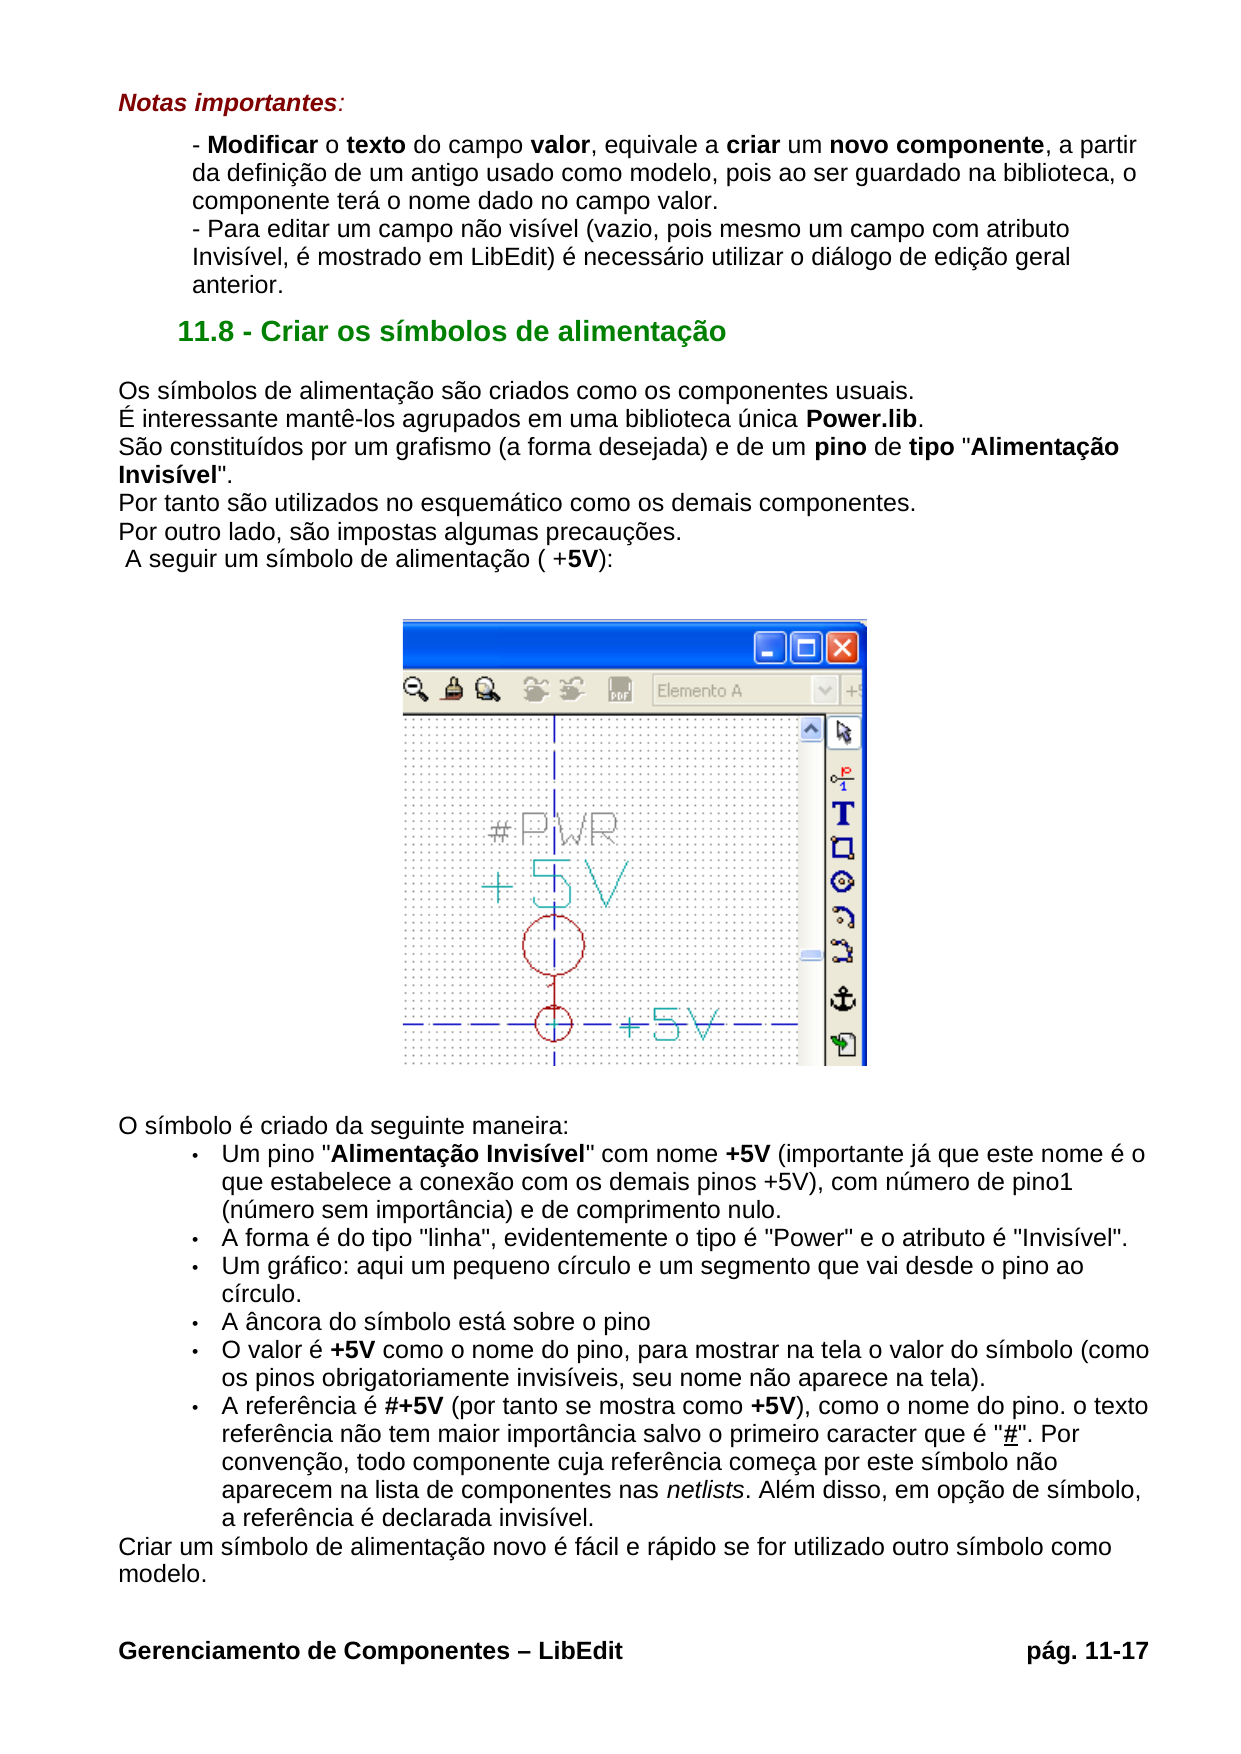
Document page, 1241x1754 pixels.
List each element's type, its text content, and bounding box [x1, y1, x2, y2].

text Notas importantes: [118, 88, 1152, 117]
text Por outro lado, são impostas algumas precauções. [118, 517, 1152, 545]
list A forma é do tipo "linha", evidentemente o tipo é "Power" e o atributo é "Invisível". [192, 1224, 1152, 1252]
text Por tanto são utilizados no esquemático como os demais componentes. [118, 489, 1152, 517]
text - Para editar um campo não visível (vazio, pois mesmo um campo com atributo Invisível, é mostrado em LibEdit) é necessário utilizar o diálogo de edição geral anterior. [192, 214, 1152, 298]
list Um gráfico: aqui um pequeno círculo e um segmento que vai desde o pino ao círculo. [192, 1252, 1152, 1308]
subtitle Criar os símbolos de alimentação [177, 315, 1152, 348]
text - Modificar o texto do campo valor, equivale a criar um novo componente, a partir da definição de um antigo usado como modelo, pois ao ser guardado na biblioteca, o componente terá o nome dado no campo valor. [192, 130, 1152, 214]
text Criar um símbolo de alimentação novo é fácil e rápido se for utilizado outro símbolo como modelo. [118, 1532, 1152, 1588]
list O valor é +5V como o nome do pino, para mostrar na tela o valor do símbolo (como os pinos obrigatoriamente invisíveis, seu nome não aparece na tela). [192, 1336, 1152, 1392]
text É interessante mantê-los agrupados em uma biblioteca única Power.lib. [118, 405, 1152, 433]
list A referência é #+5V (por tanto se mostra como +5V), como o nome do pino. o texto referência não tem maior importância salvo o primeiro caracter que é "#". Por convenção, todo componente cuja referência começa por este símbolo não aparecem na lista de componentes nas netlists. Além disso, em opção de símbolo, a referência é declarada invisível. [192, 1392, 1152, 1532]
text São constituídos por um grafismo (a forma desejada) e de um pino de tipo "Alimentação Invisível". [118, 433, 1152, 489]
list Um pino "Alimentação Invisível" com nome +5V (importante já que este nome é o que estabelece a conexão com os demais pinos +5V), com número de pino1 (número sem importância) e de comprimento nulo. [192, 1140, 1152, 1224]
list A âncora do símbolo está sobre o pino [192, 1308, 1152, 1336]
text A seguir um símbolo de alimentação ( +5V): [118, 545, 1152, 573]
text O símbolo é criado da seguinte maneira: [118, 1112, 1152, 1140]
picture [402, 619, 867, 1066]
text Os símbolos de alimentação são criados como os componentes usuais. [118, 377, 1152, 405]
